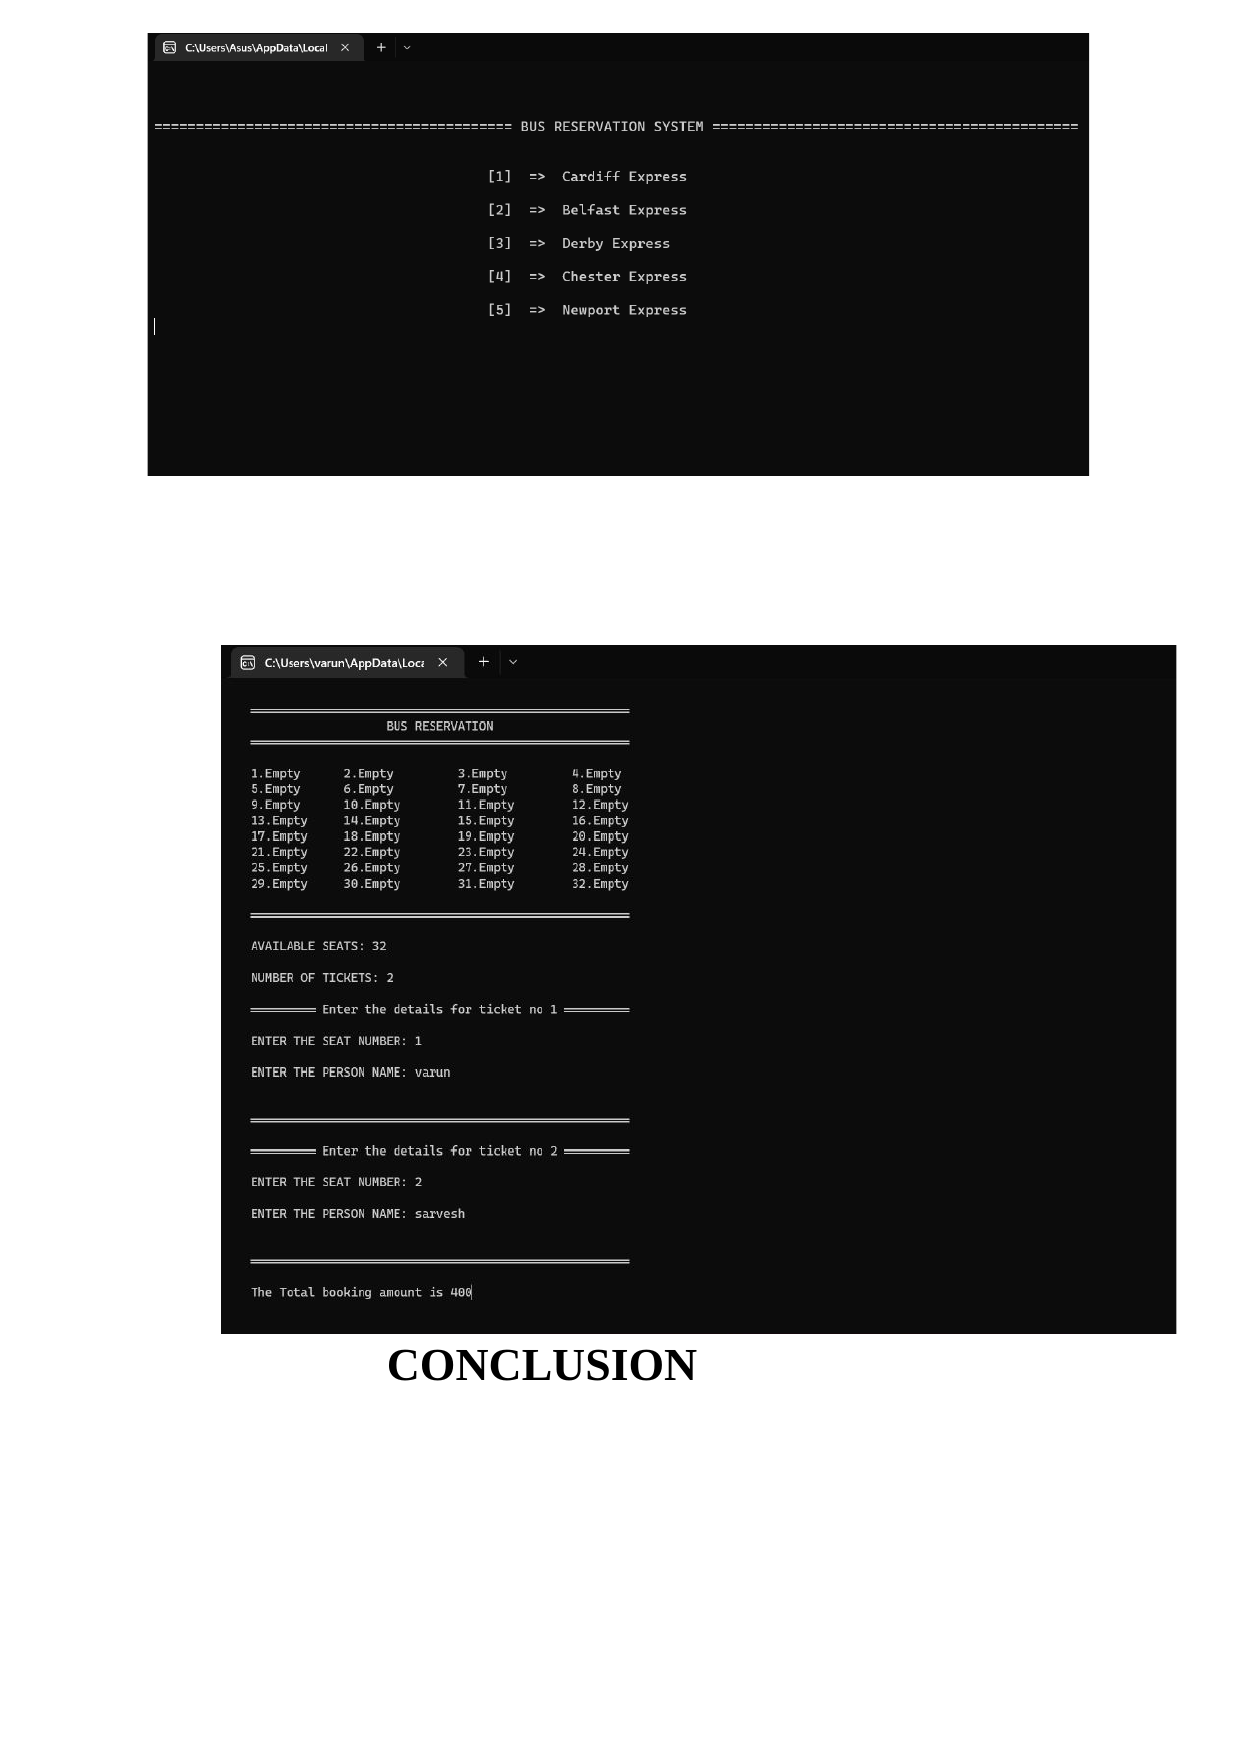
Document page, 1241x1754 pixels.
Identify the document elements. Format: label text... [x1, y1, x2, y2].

subtitle CONCLUSION [150, 343, 1092, 1390]
